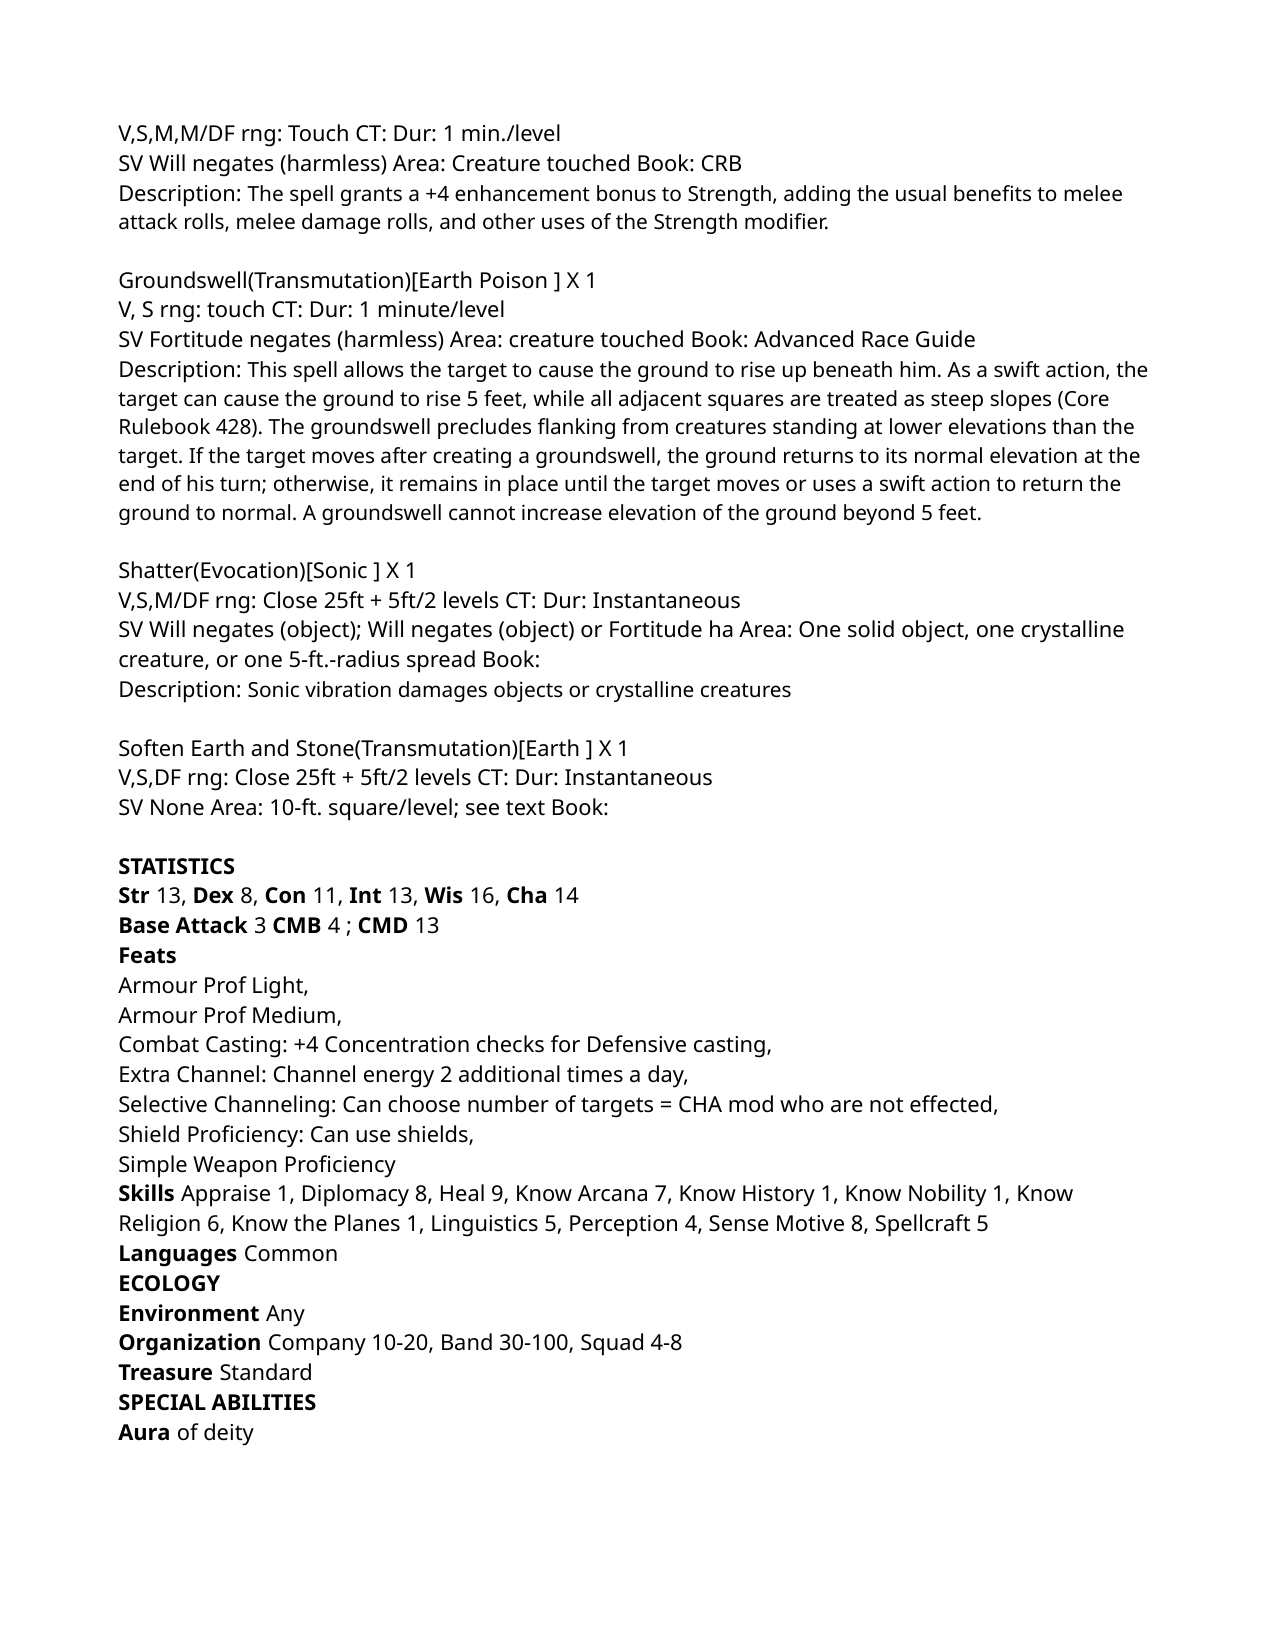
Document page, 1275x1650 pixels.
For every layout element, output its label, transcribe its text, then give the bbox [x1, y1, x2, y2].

text Aura of deity [118, 1417, 1157, 1446]
text STATISTICS [118, 851, 1157, 880]
text Str 13, Dex 8, Con 11, Int 13, Wis 16, Cha 14 Base Attack 3 CMB 4 ; CMD 13 Feats Armour Prof Light, Armour Prof Medium, Combat Casting: +4 Concentration checks for Defensive casting, Extra Channel: Channel energy 2 additional times a day, Selective Channeling: Can choose number of targets = CHA mod who are not effected, Shield Proficiency: Can use shields, Simple Weapon Proficiency Skills Appraise 1, Diplomacy 8, Heal 9, Know Arcana 7, Know History 1, Know Nobility 1, Know Religion 6, Know the Planes 1, Linguistics 5, Perception 4, Sense Motive 8, Spellcraft 5 Languages Common [118, 880, 1157, 1268]
text V,S,M,M/DF rng: Touch CT: Dur: 1 min./level SV Will negates (harmless) Area: Creature touched Book: CRB Description: The spell grants a +4 enhancement bonus to Strength, adding the usual benefits to melee attack rolls, melee damage rolls, and other uses of the Strength modifier. Groundswell(Transmutation)[Earth Poison ] X 1 V, S rng: touch CT: Dur: 1 minute/level SV Fortitude negates (harmless) Area: creature touched Book: Advanced Race Guide Description: This spell allows the target to cause the ground to rise up beneath him. As a swift action, the target can cause the ground to rise 5 feet, while all adjacent squares are treated as steep slopes (Core Rulebook 428). The groundswell precludes flanking from creatures standing at lower elevations than the target. If the target moves after creating a groundswell, the ground returns to its normal elevation at the end of his turn; otherwise, it remains in place until the target moves or uses a swift action to return the ground to normal. A groundswell cannot increase elevation of the ground beyond 5 feet. Shatter(Evocation)[Sonic ] X 1 V,S,M/DF rng: Close 25ft + 5ft/2 levels CT: Dur: Instantaneous SV Will negates (object); Will negates (object) or Fortitude ha Area: One solid object, one crystalline creature, or one 5-ft.-radius spread Book: Description: Sonic vibration damages objects or crystalline creatures Soften Earth and Stone(Transmutation)[Earth ] X 1 V,S,DF rng: Close 25ft + 5ft/2 levels CT: Dur: Instantaneous SV None Area: 10-ft. square/level; see text Book: [118, 118, 1157, 851]
text SPECIAL ABILITIES [118, 1387, 1157, 1417]
text ECOLOGY [118, 1268, 1157, 1297]
text Environment Any Organization Company 10-20, Band 30-100, Squad 4-8 Treasure Standard [118, 1297, 1157, 1387]
